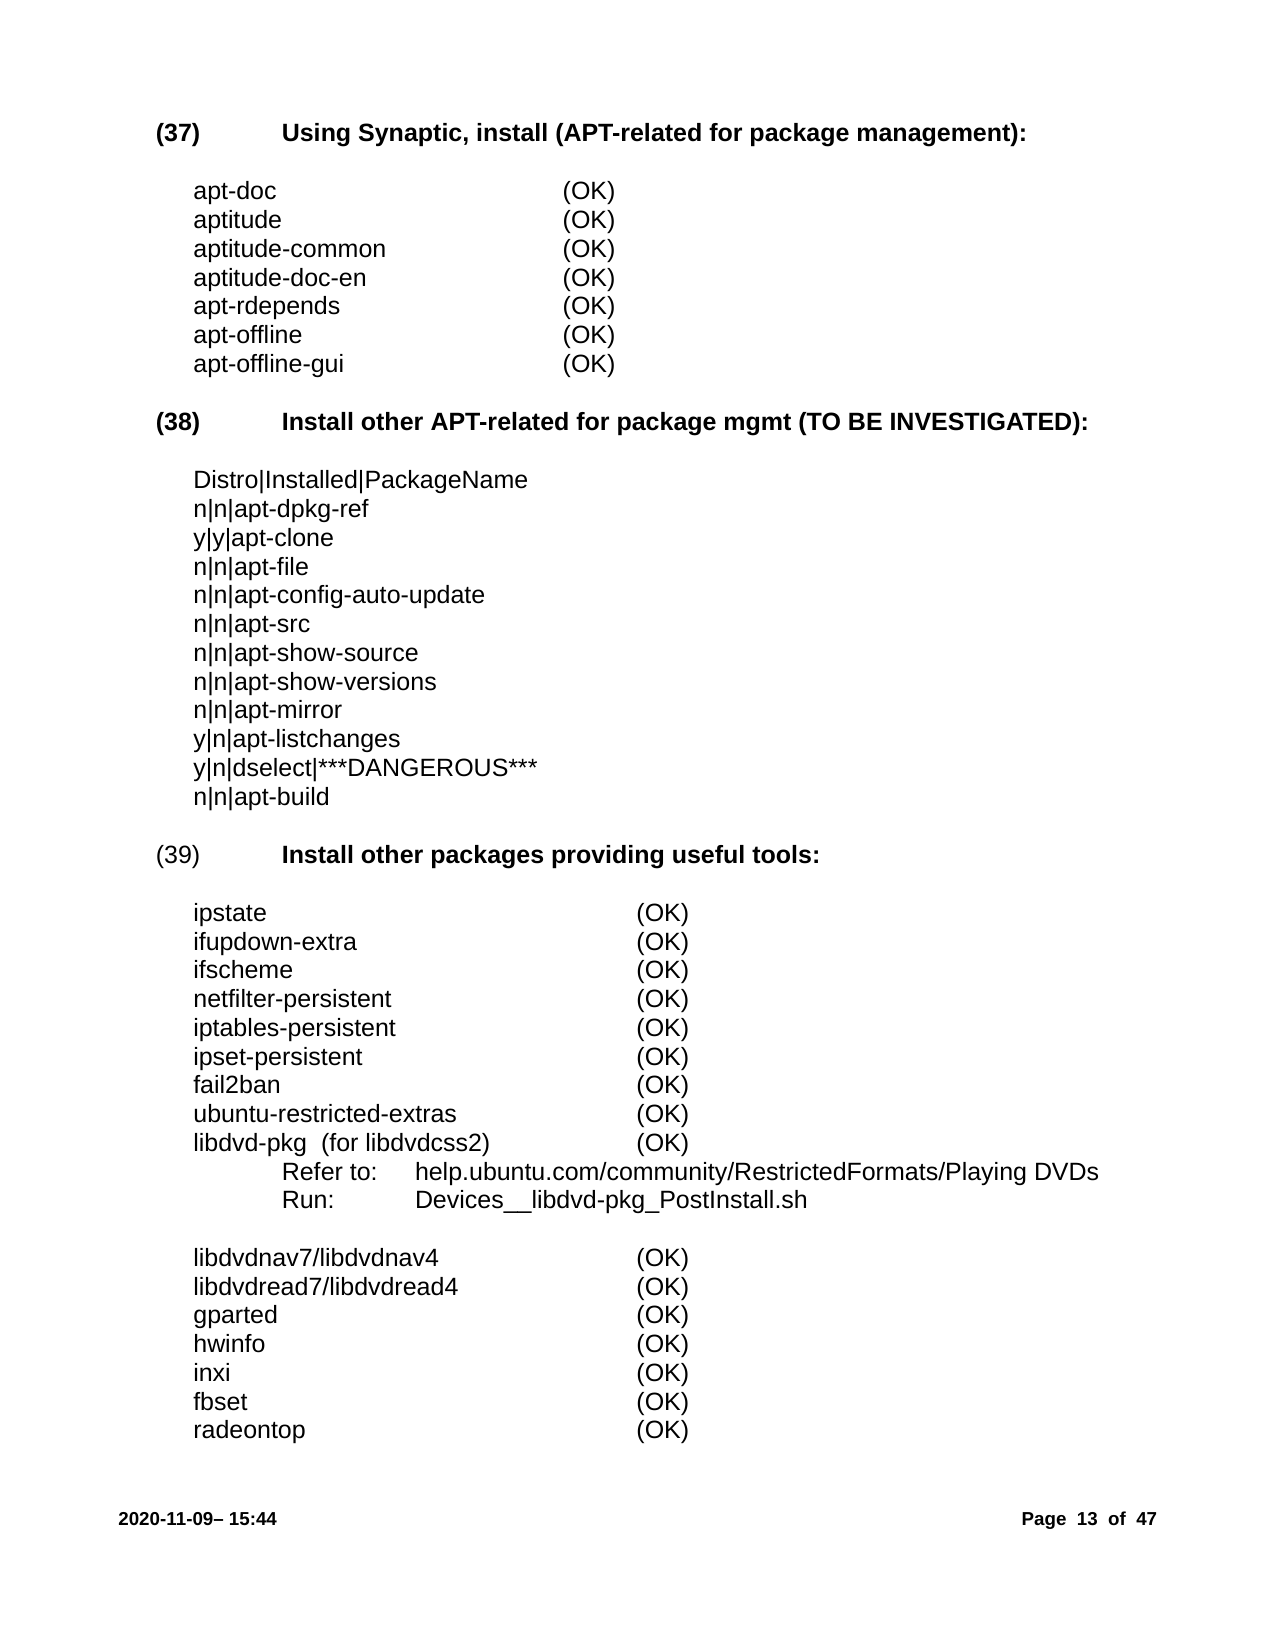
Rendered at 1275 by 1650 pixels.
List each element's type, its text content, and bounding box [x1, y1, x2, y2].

list apt-doc (OK) aptitude (OK) aptitude-common (OK) aptitude-doc-en (OK) apt-rdepends (OK) apt-offline (OK) apt-offline-gui (OK) [156, 176, 1157, 378]
list Install other packages providing useful tools: [156, 840, 1157, 868]
list Distro|Installed|PackageName n|n|apt-dpkg-ref y|y|apt-clone n|n|apt-file n|n|apt-config-auto-update n|n|apt-src n|n|apt-show-source n|n|apt-show-versions n|n|apt-mirror y|n|apt-listchanges y|n|dselect|***DANGEROUS*** n|n|apt-build [156, 465, 1157, 810]
list Install other APT-related for package mgmt (TO BE INVESTIGATED): [156, 407, 1157, 436]
list Using Synaptic, install (APT-related for package management): [156, 118, 1157, 147]
list ipstate (OK) ifupdown-extra (OK) ifscheme (OK) netfilter-persistent (OK) iptables-persistent (OK) ipset-persistent (OK) fail2ban (OK) ubuntu-restricted-extras (OK) libdvd-pkg (for libdvdcss2) (OK) Refer to: help.ubuntu.com/community/RestrictedFormats/Playing DVDs Run: Devices__libdvd-pkg_PostInstall.sh libdvdnav7/libdvdnav4 (OK) libdvdread7/libdvdread4 (OK) gparted (OK) hwinfo (OK) inxi (OK) fbset (OK) radeontop (OK) [156, 898, 1157, 1444]
